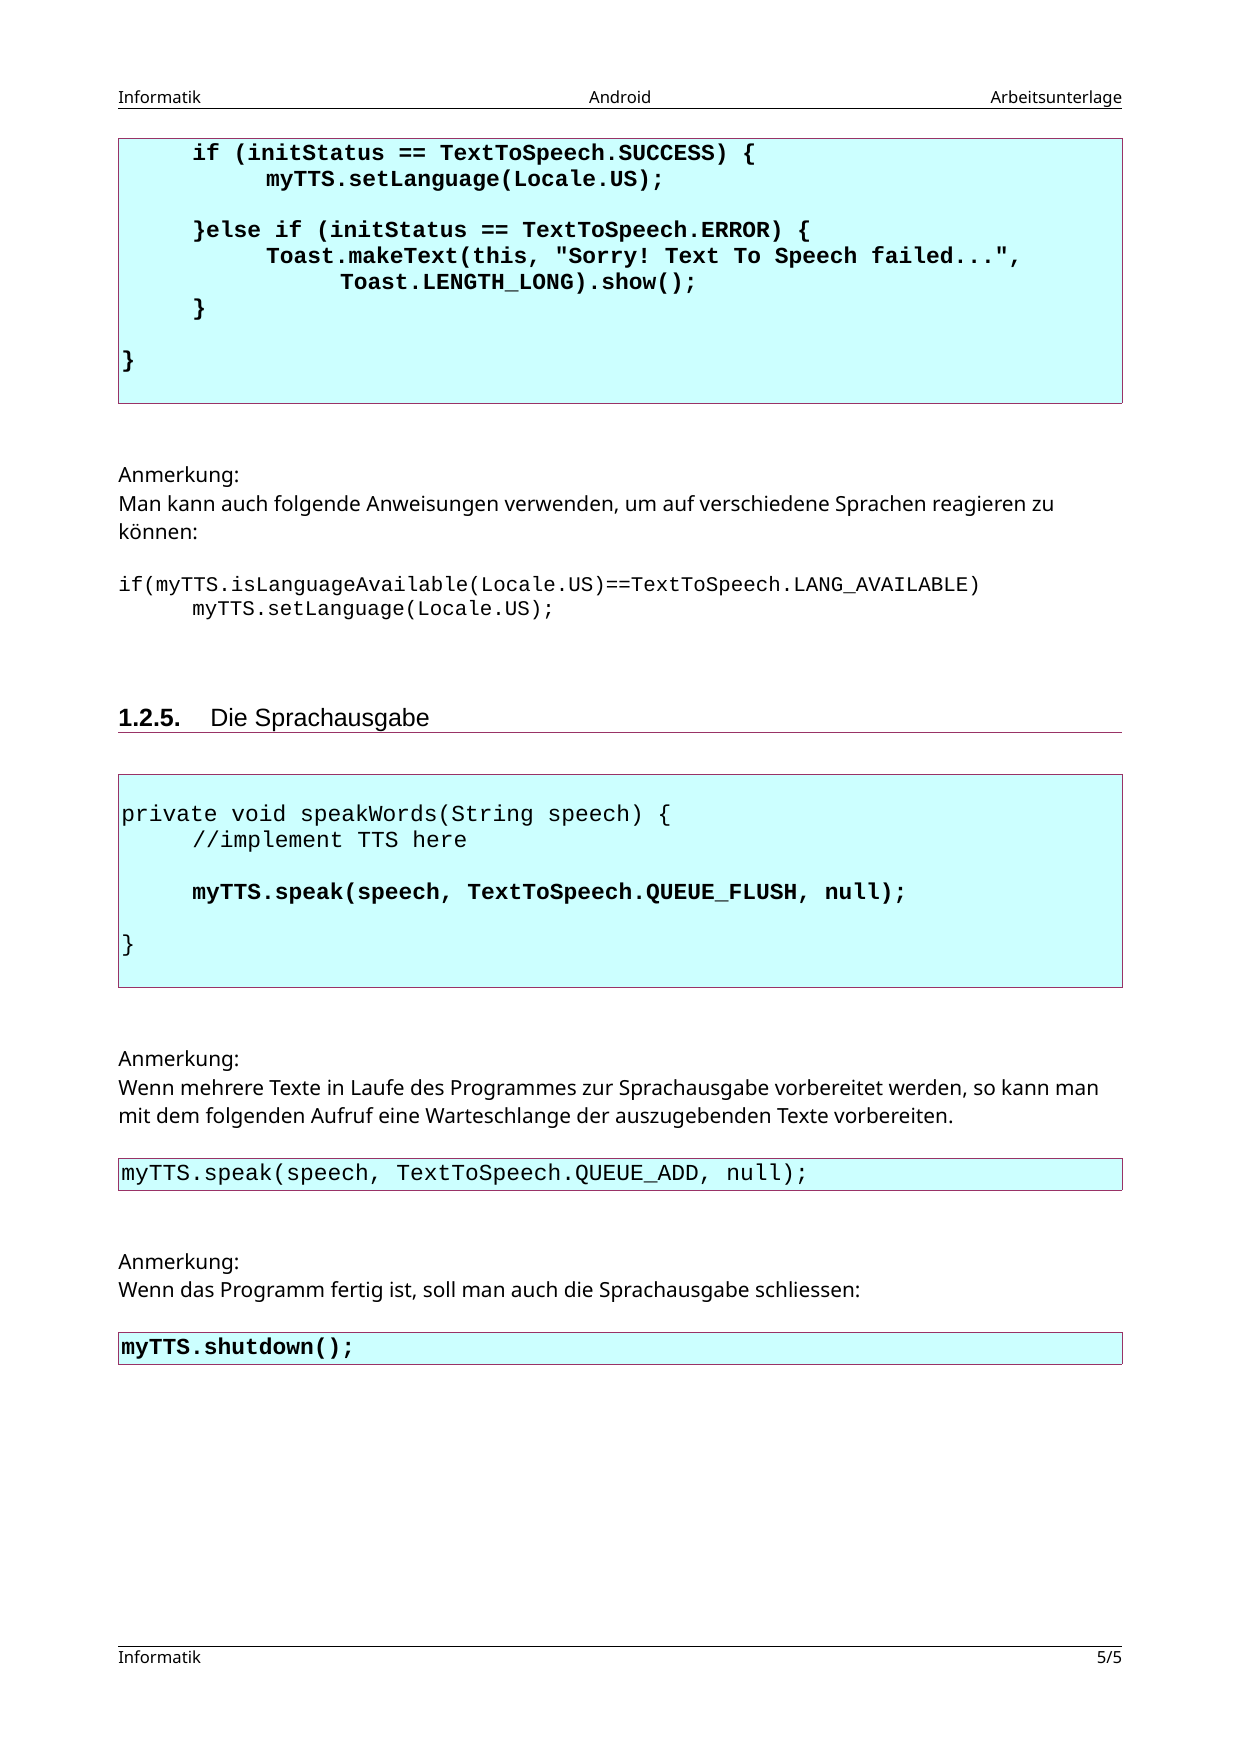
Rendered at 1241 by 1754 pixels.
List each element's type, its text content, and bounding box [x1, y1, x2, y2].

text }else if (initStatus == TextToSpeech.ERROR) { [119, 216, 1122, 242]
subtitle Die Sprachausgabe [118, 703, 1122, 732]
text //implement TTS here [119, 826, 1122, 852]
text myTTS.speak(speech, TextToSpeech.QUEUE_FLUSH, null); [119, 878, 1122, 903]
text } [119, 293, 1122, 319]
text myTTS.shutdown(); [119, 1333, 1122, 1364]
text Wenn das Programm fertig ist, soll man auch die Sprachausgabe schliessen: [118, 1275, 1122, 1304]
text } [119, 929, 1122, 955]
text myTTS.setLanguage(Locale.US); [119, 164, 1122, 190]
text Anmerkung: [118, 1247, 1122, 1275]
text Man kann auch folgende Anweisungen verwenden, um auf verschiedene Sprachen reagieren zu können: [118, 489, 1122, 546]
text private void speakWords(String speech) { [119, 800, 1122, 826]
text } [119, 345, 1122, 371]
text Anmerkung: [118, 1044, 1122, 1073]
text myTTS.speak(speech, TextToSpeech.QUEUE_ADD, null); [119, 1159, 1122, 1190]
text Toast.makeText(this, "Sorry! Text To Speech failed...", Toast.LENGTH_LONG).show(); [119, 242, 1122, 293]
text if(myTTS.isLanguageAvailable(Locale.US)==TextToSpeech.LANG_AVAILABLE) myTTS.setLanguage(Locale.US); [118, 574, 1122, 621]
text Anmerkung: [118, 460, 1122, 489]
text if (initStatus == TextToSpeech.SUCCESS) { [119, 139, 1122, 164]
text Wenn mehrere Texte in Laufe des Programmes zur Sprachausgabe vorbereitet werden, so kann man mit dem folgenden Aufruf eine Warteschlange der auszugebenden Texte vorbereiten. [118, 1073, 1122, 1129]
